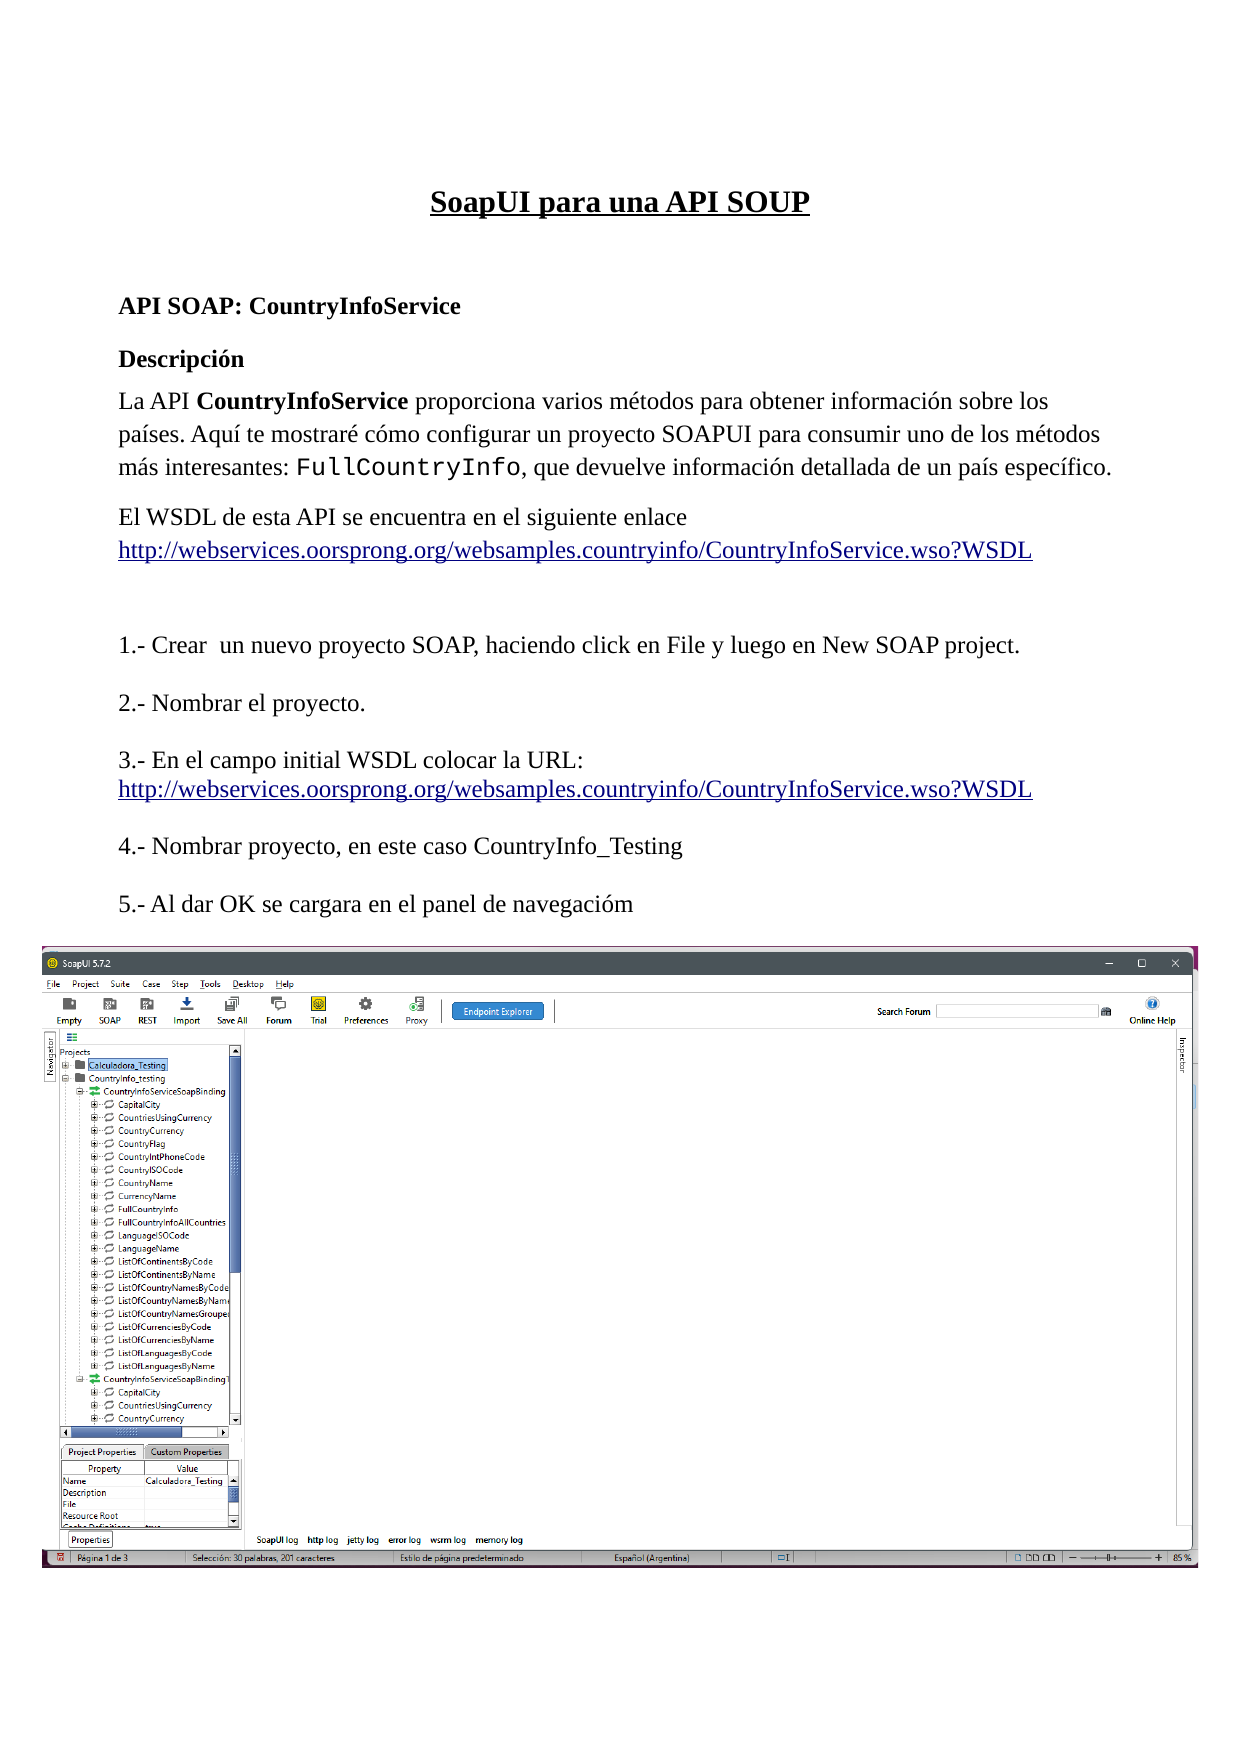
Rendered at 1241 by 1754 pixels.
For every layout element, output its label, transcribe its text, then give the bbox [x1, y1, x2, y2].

subtitle Descripción [118, 344, 1122, 373]
picture [42, 946, 1199, 1568]
text 5.- Al dar OK se cargara en el panel de navegacióm [118, 889, 1122, 918]
text 2.- Nombrar el proyecto. [118, 688, 1122, 716]
text 3.- En el campo initial WSDL colocar la URL: http://webservices.oorsprong.org/websamples.countryinfo/CountryInfoService.wso?WSDL [118, 745, 1122, 803]
text 4.- Nombrar proyecto, en este caso CountryInfo_Testing [118, 831, 1122, 860]
text La API CountryInfoService proporciona varios métodos para obtener información sobre los países. Aquí te mostraré cómo configurar un proyecto SOAPUI para consumir uno de los métodos más interesantes: FullCountryInfo, que devuelve información detallada de un país específico. [118, 386, 1122, 483]
text SoapUI para una API SOUP [118, 183, 1122, 219]
text 1.- Crear un nuevo proyecto SOAP, haciendo click en File y luego en New SOAP project. [118, 630, 1122, 659]
text El WSDL de esta API se encuentra en el siguiente enlace http://webservices.oorsprong.org/websamples.countryinfo/CountryInfoService.wso?WSDL [118, 502, 1122, 564]
subtitle API SOAP: CountryInfoService [118, 291, 1122, 319]
